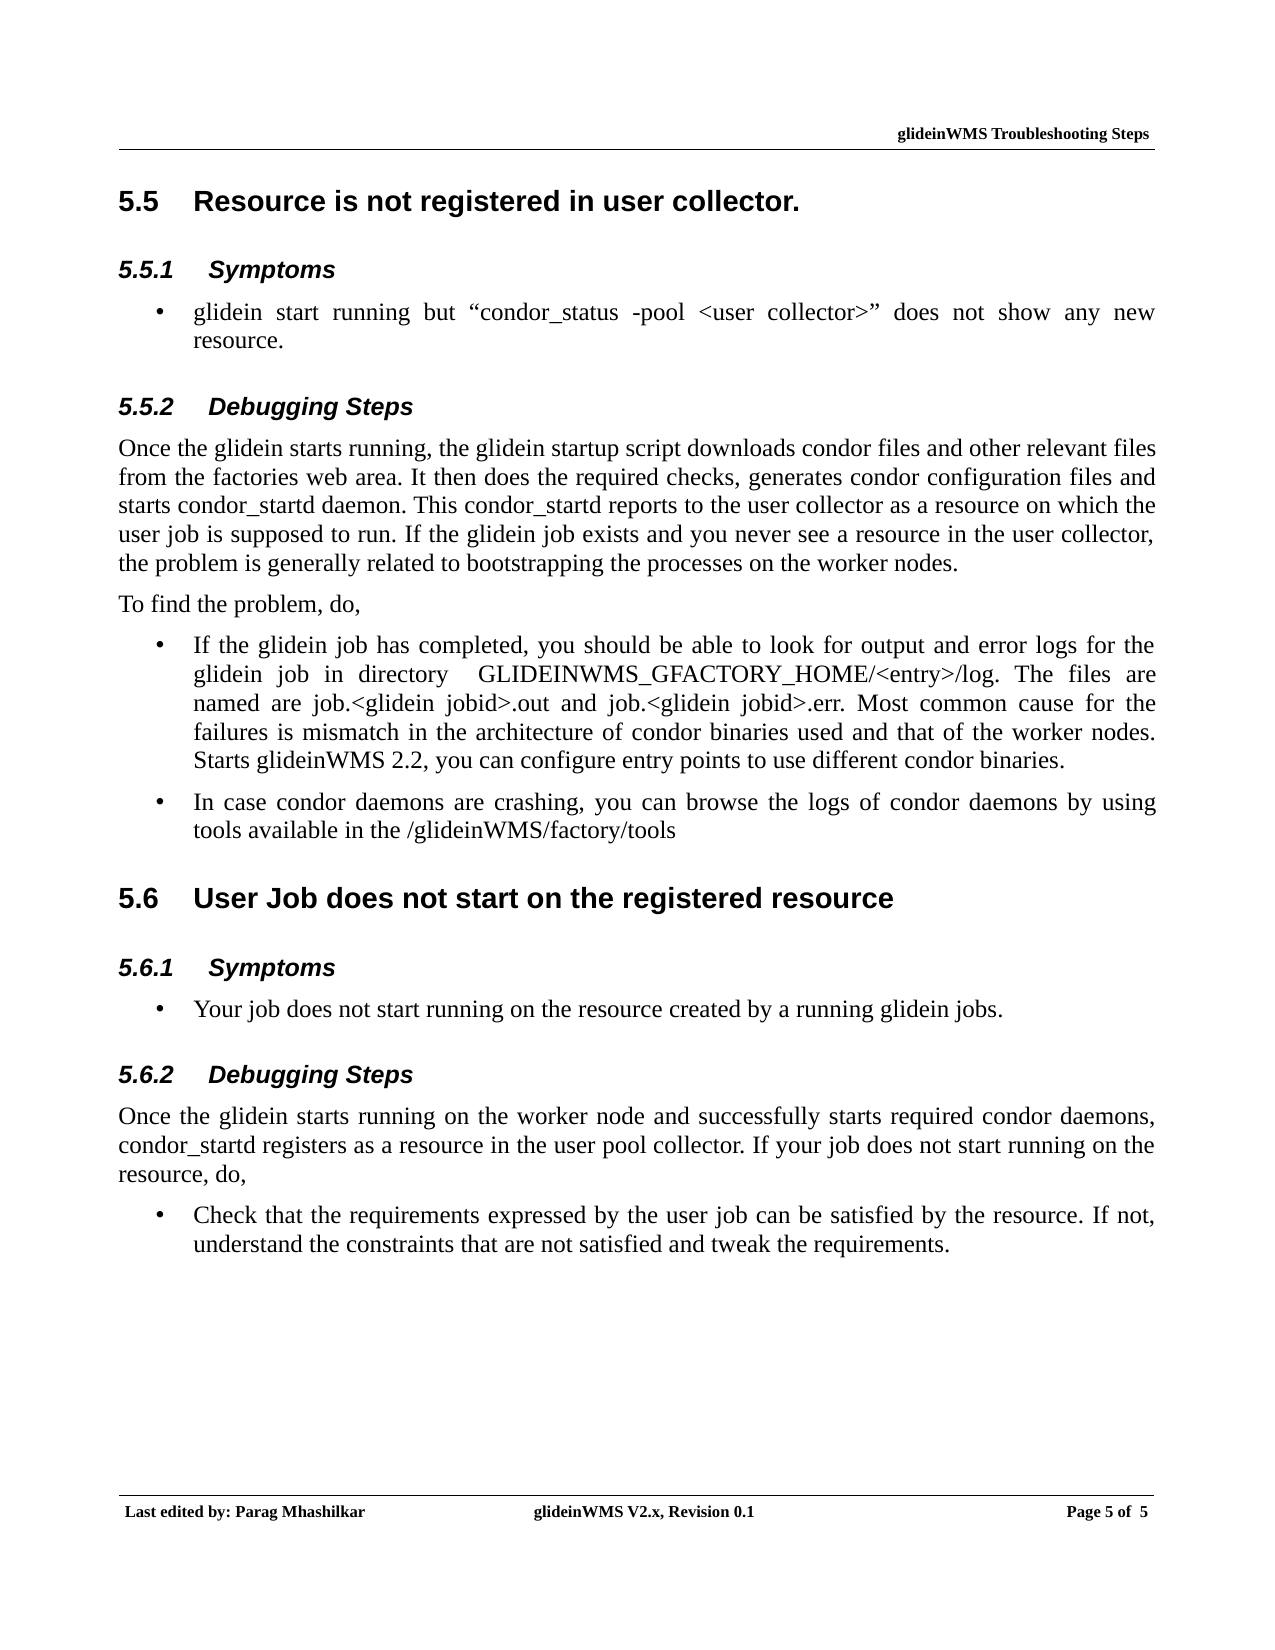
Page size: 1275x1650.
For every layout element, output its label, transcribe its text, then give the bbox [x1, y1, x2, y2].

subtitle Debugging Steps [118, 392, 1157, 420]
subtitle Resource is not registered in user collector. [118, 184, 1157, 218]
text Once the glidein starts running on the worker node and successfully starts required condor daemons, condor_startd registers as a resource in the user pool collector. If your job does not start running on the resource, do, [118, 1101, 1157, 1188]
list In case condor daemons are crashing, you can browse the logs of condor daemons by using tools available in the /glideinWMS/factory/tools [156, 787, 1157, 844]
subtitle Symptoms [118, 255, 1157, 284]
text To find the problem, do, [118, 589, 1157, 618]
subtitle Debugging Steps [118, 1060, 1157, 1089]
subtitle User Job does not start on the registered resource [118, 882, 1157, 915]
subtitle Symptoms [118, 953, 1157, 981]
list Check that the requirements expressed by the user job can be satisfied by the resource. If not, understand the constraints that are not satisfied and tweak the requirements. [156, 1200, 1157, 1258]
text Once the glidein starts running, the glidein startup script downloads condor files and other relevant files from the factories web area. It then does the required checks, generates condor configuration files and starts condor_startd daemon. This condor_startd reports to the user collector as a resource on which the user job is supposed to run. If the glidein job exists and you never see a resource in the user collector, the problem is generally related to bootstrapping the processes on the worker nodes. [118, 433, 1157, 577]
list If the glidein job has completed, you should be able to look for output and error logs for the glidein job in directory GLIDEINWMS_GFACTORY_HOME/<entry>/log. The files are named are job.<glidein jobid>.out and job.<glidein jobid>.err. Most common cause for the failures is mismatch in the architecture of condor binaries used and that of the worker nodes. Starts glideinWMS 2.2, you can configure entry points to use different condor binaries. [156, 630, 1157, 774]
list glidein start running but “condor_status -pool <user collector>” does not show any new resource. [156, 297, 1157, 354]
list Your job does not start running on the resource created by a running glidein jobs. [156, 994, 1157, 1023]
